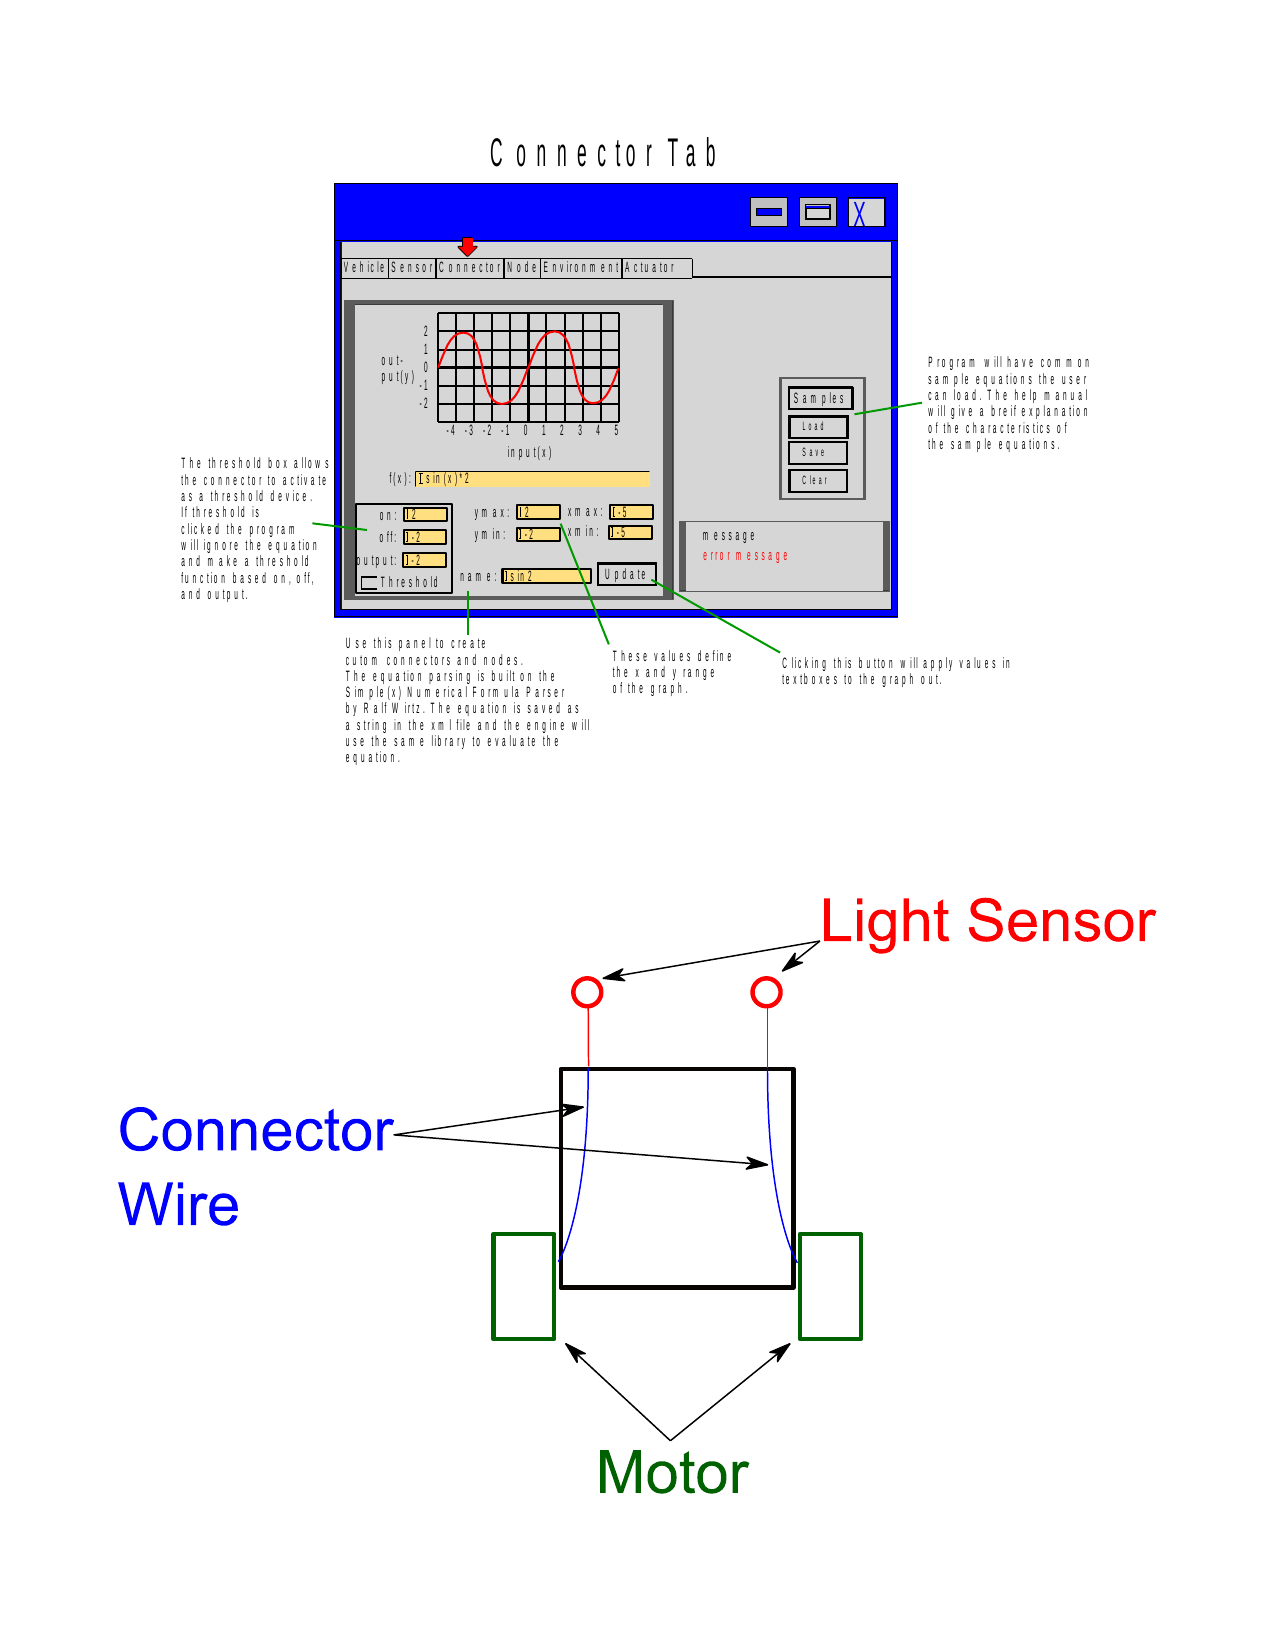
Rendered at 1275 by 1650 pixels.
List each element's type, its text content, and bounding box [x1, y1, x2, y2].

text ­ [118, 898, 1157, 1524]
